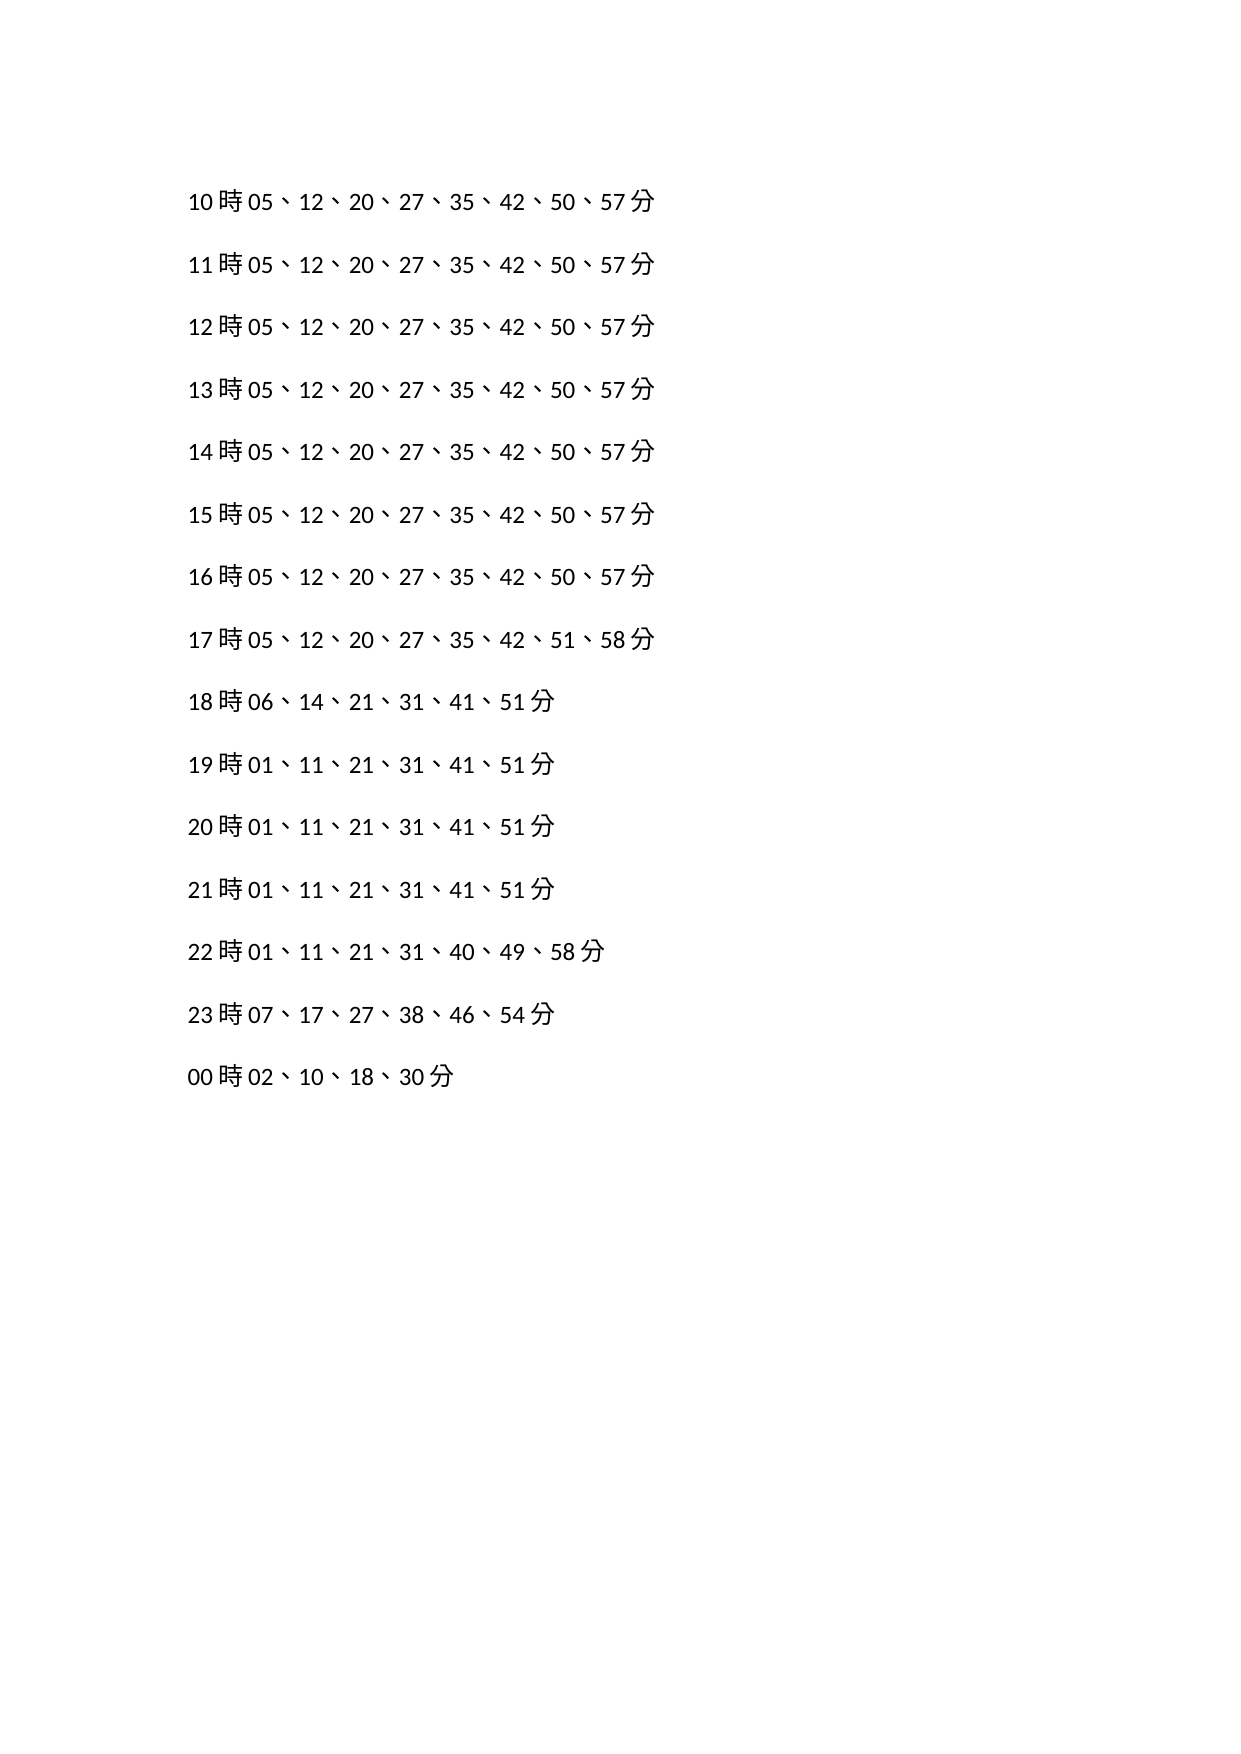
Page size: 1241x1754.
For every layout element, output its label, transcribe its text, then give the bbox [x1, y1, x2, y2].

text 14時05、12、20、27、35、42、50、57分 [187, 408, 1053, 471]
text 10時05、12、20、27、35、42、50、57分 [187, 158, 1053, 221]
text 17時05、12、20、27、35、42、51、58分 [187, 596, 1053, 658]
text 11時05、12、20、27、35、42、50、57分 [187, 221, 1053, 283]
text 15時05、12、20、27、35、42、50、57分 [187, 471, 1053, 533]
text 23時07、17、27、38、46、54分 [187, 971, 1053, 1033]
text 00時02、10、18、30分 [187, 1033, 1053, 1096]
text 21時01、11、21、31、41、51分 [187, 846, 1053, 908]
text 20時01、11、21、31、41、51分 [187, 783, 1053, 846]
text 12時05、12、20、27、35、42、50、57分 [187, 283, 1053, 346]
text 18時06、14、21、31、41、51分 [187, 658, 1053, 721]
text 19時01、11、21、31、41、51分 [187, 721, 1053, 783]
text 13時05、12、20、27、35、42、50、57分 [187, 346, 1053, 408]
text 22時01、11、21、31、40、49、58分 [187, 908, 1053, 971]
text 16時05、12、20、27、35、42、50、57分 [187, 533, 1053, 596]
